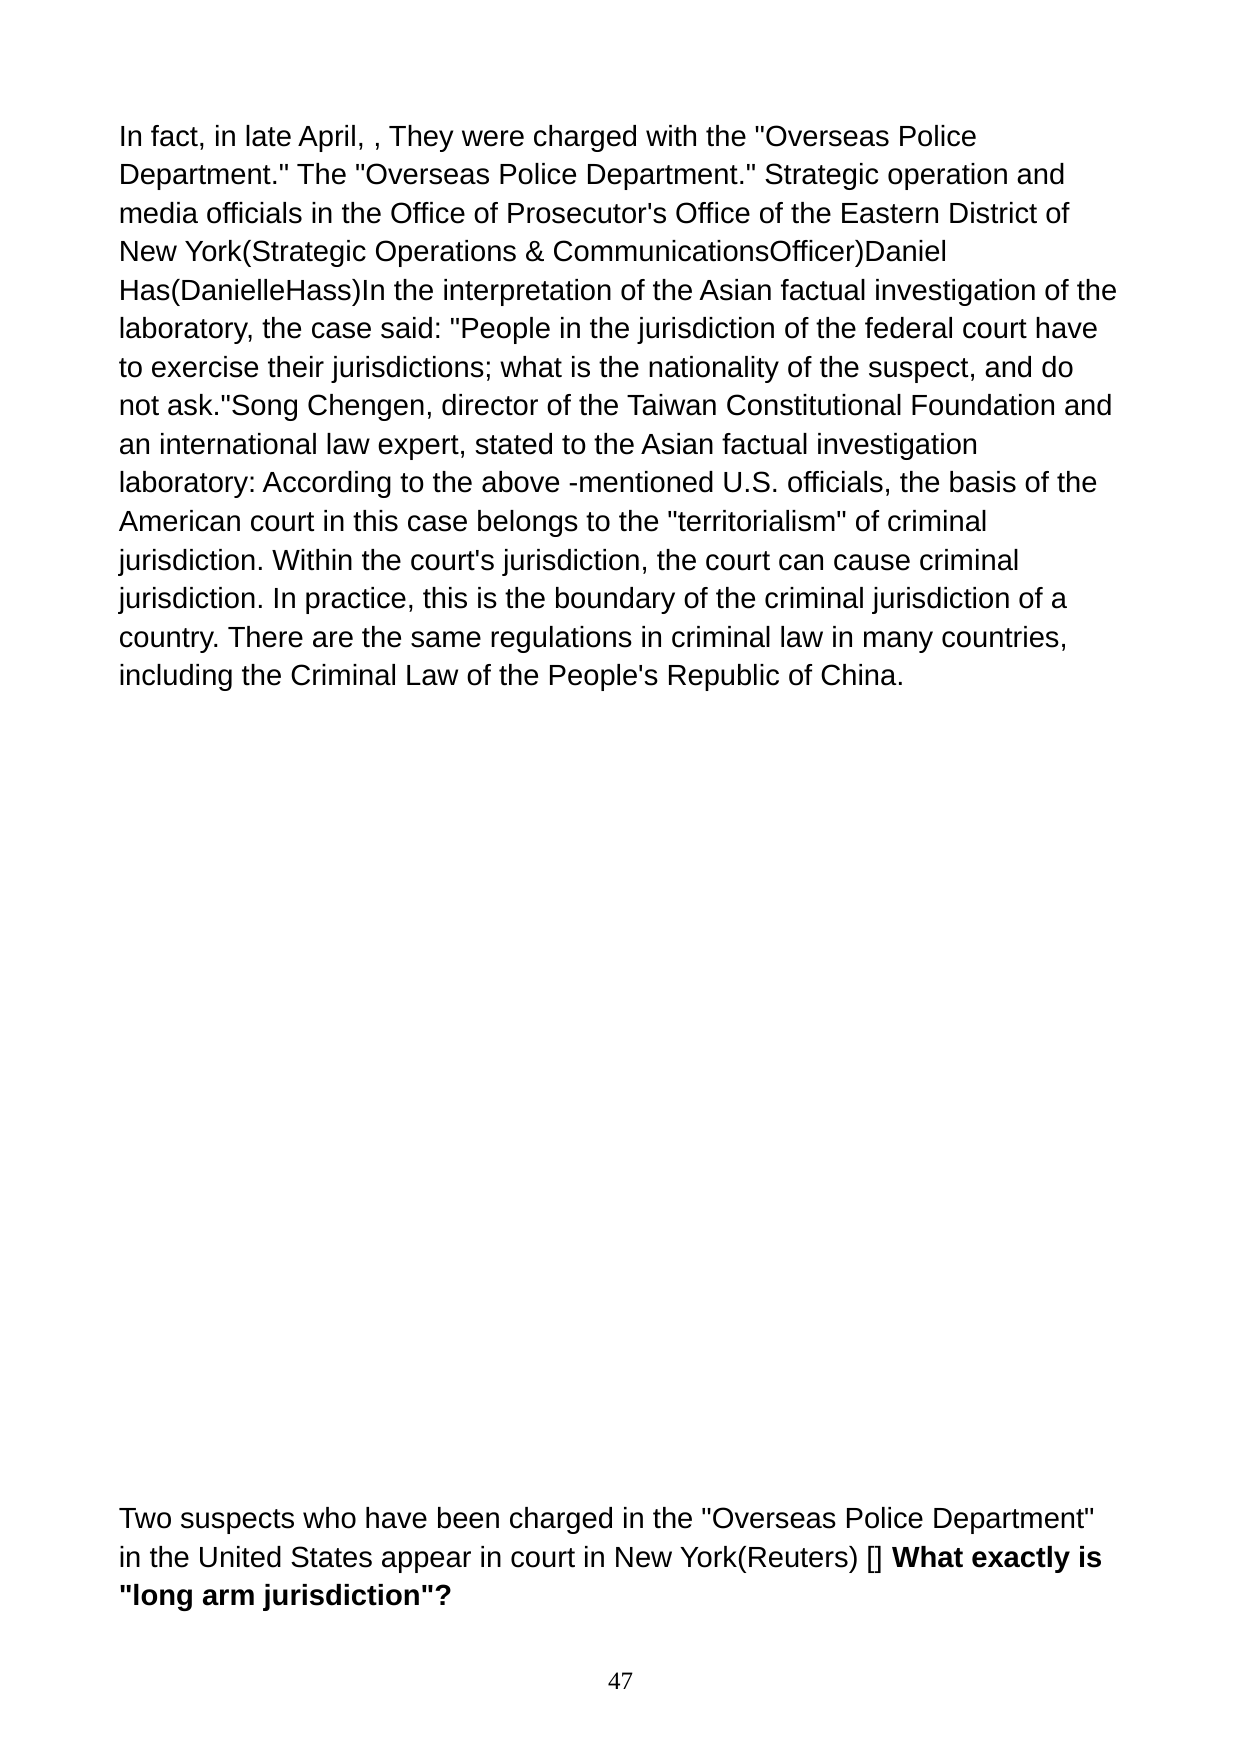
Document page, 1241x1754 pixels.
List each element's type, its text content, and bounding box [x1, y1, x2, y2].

text In fact, in late April, , They were charged with the "Overseas Police Department." The "Overseas Police Department." Strategic operation and media officials in the Office of Prosecutor's Office of the Eastern District of New York(Strategic Operations & CommunicationsOfficer)Daniel Has(DanielleHass)In the interpretation of the Asian factual investigation of the laboratory, the case said: "People in the jurisdiction of the federal court have to exercise their jurisdictions; what is the nationality of the suspect, and do not ask."Song Chengen, director of the Taiwan Constitutional Foundation and an international law expert, stated to the Asian factual investigation laboratory: According to the above -mentioned U.S. officials, the basis of the American court in this case belongs to the "territorialism" of criminal jurisdiction. Within the court's jurisdiction, the court can cause criminal jurisdiction. In practice, this is the boundary of the criminal jurisdiction of a country. There are the same regulations in criminal law in many countries, including the Criminal Law of the People's Republic of China. [118, 118, 1122, 692]
text Two suspects who have been charged in the "Overseas Police Department" in the United States appear in court in New York(Reuters) [] What exactly is "long arm jurisdiction"? [118, 711, 1122, 1612]
